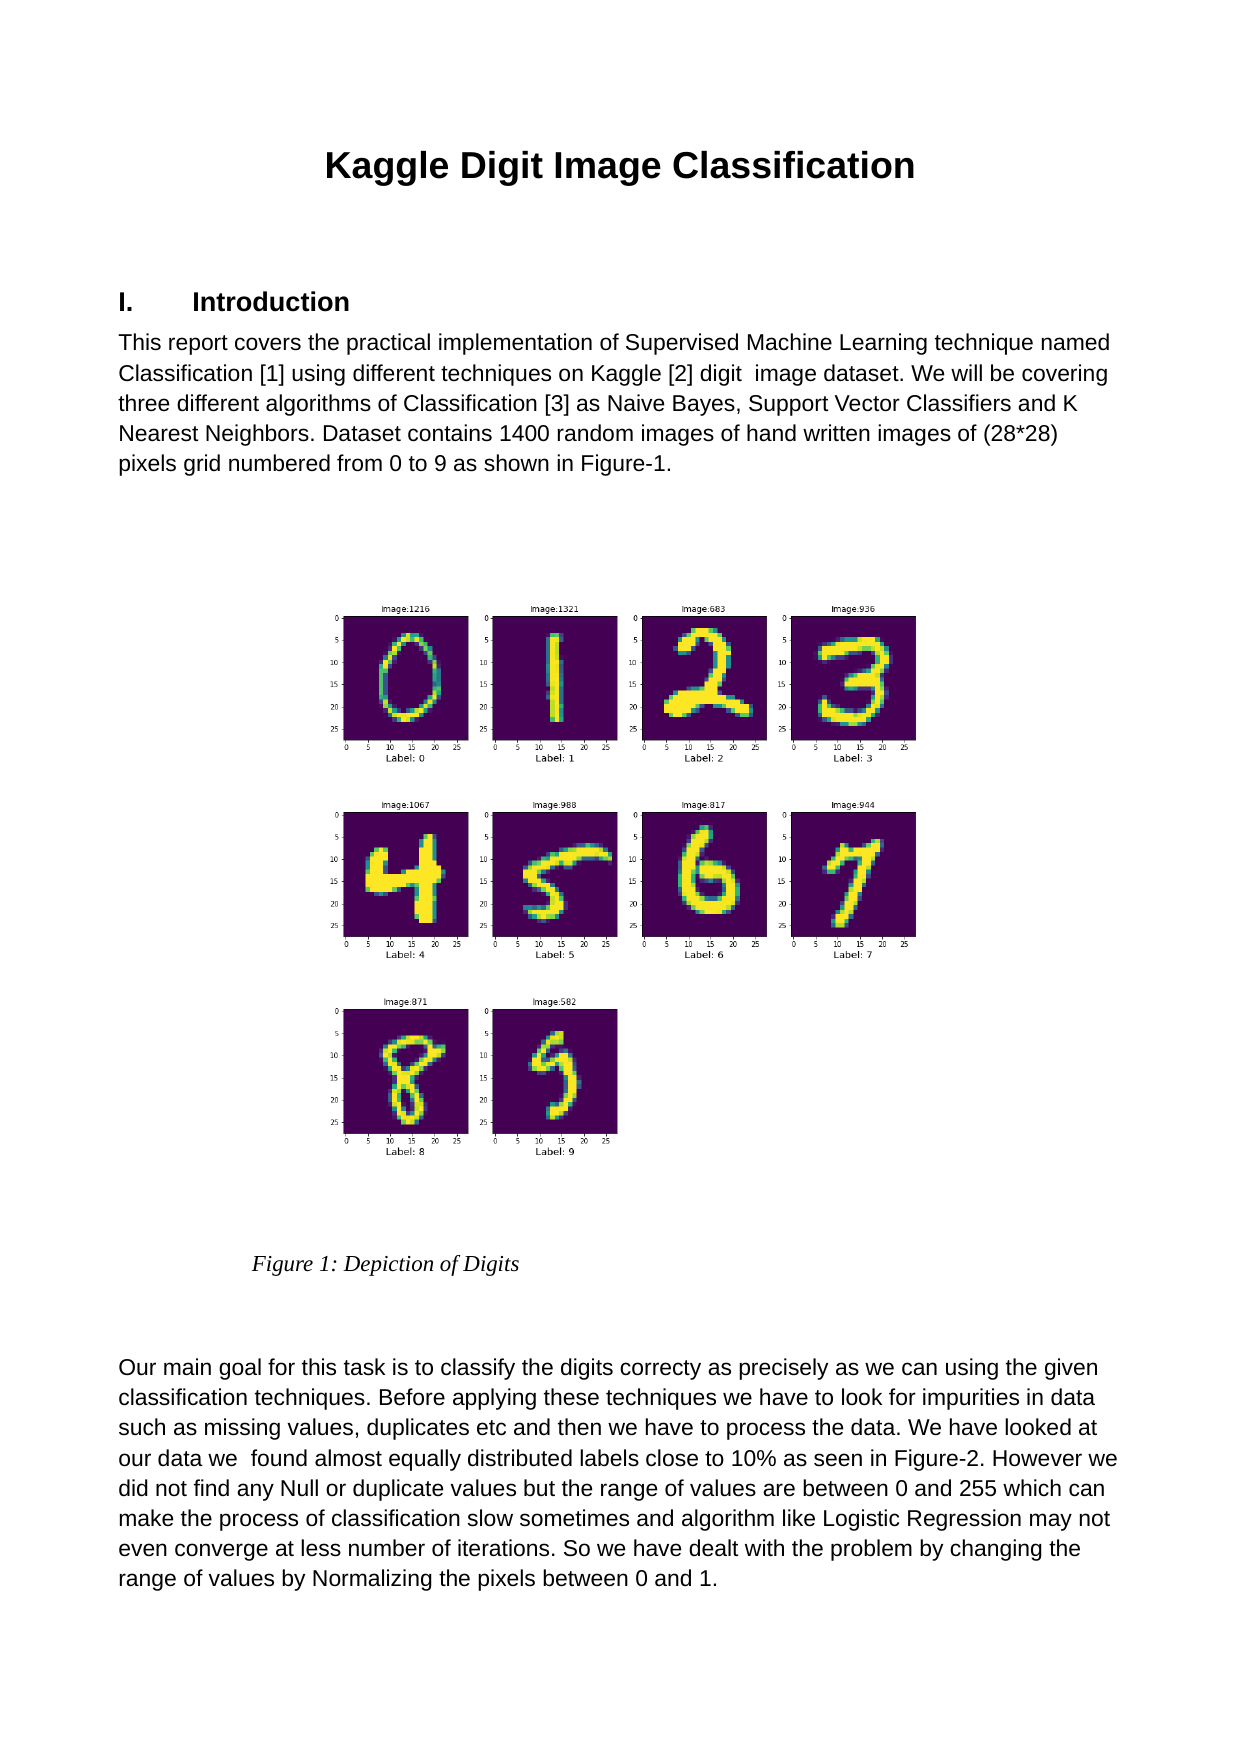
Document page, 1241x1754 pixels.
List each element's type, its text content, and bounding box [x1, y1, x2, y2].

text Our main goal for this task is to classify the digits correcty as precisely as we can using the given classification techniques. Before applying these techniques we have to look for impurities in data such as missing values, duplicates etc and then we have to process the data. We have looked at our data we found almost equally distributed labels close to 10% as seen in Figure-2. However we did not find any Null or duplicate values but the range of values are between 0 and 255 which can make the process of classification slow sometimes and algorithm like Logistic Regression may not even converge at less number of iterations. So we have dealt with the problem by changing the range of values by Normalizing the pixels between 0 and 1. [118, 1354, 1122, 1592]
subtitle Introduction [118, 286, 1122, 317]
title Kaggle Digit Image Classification [118, 143, 1122, 186]
text Figure 1: Depiction of Digits [252, 1245, 989, 1276]
text This report covers the practical implementation of Supervised Machine Learning technique named Classification [1] using different techniques on Kaggle [2] digit image dataset. We will be covering three different algorithms of Classification [3] as Naive Bayes, Support Vector Classifiers and K Nearest Neighbors. Dataset contains 1400 random images of hand written images of (28*28) pixels grid numbered from 0 to 9 as shown in Figure-1. [118, 329, 1122, 477]
picture [251, 507, 989, 1245]
